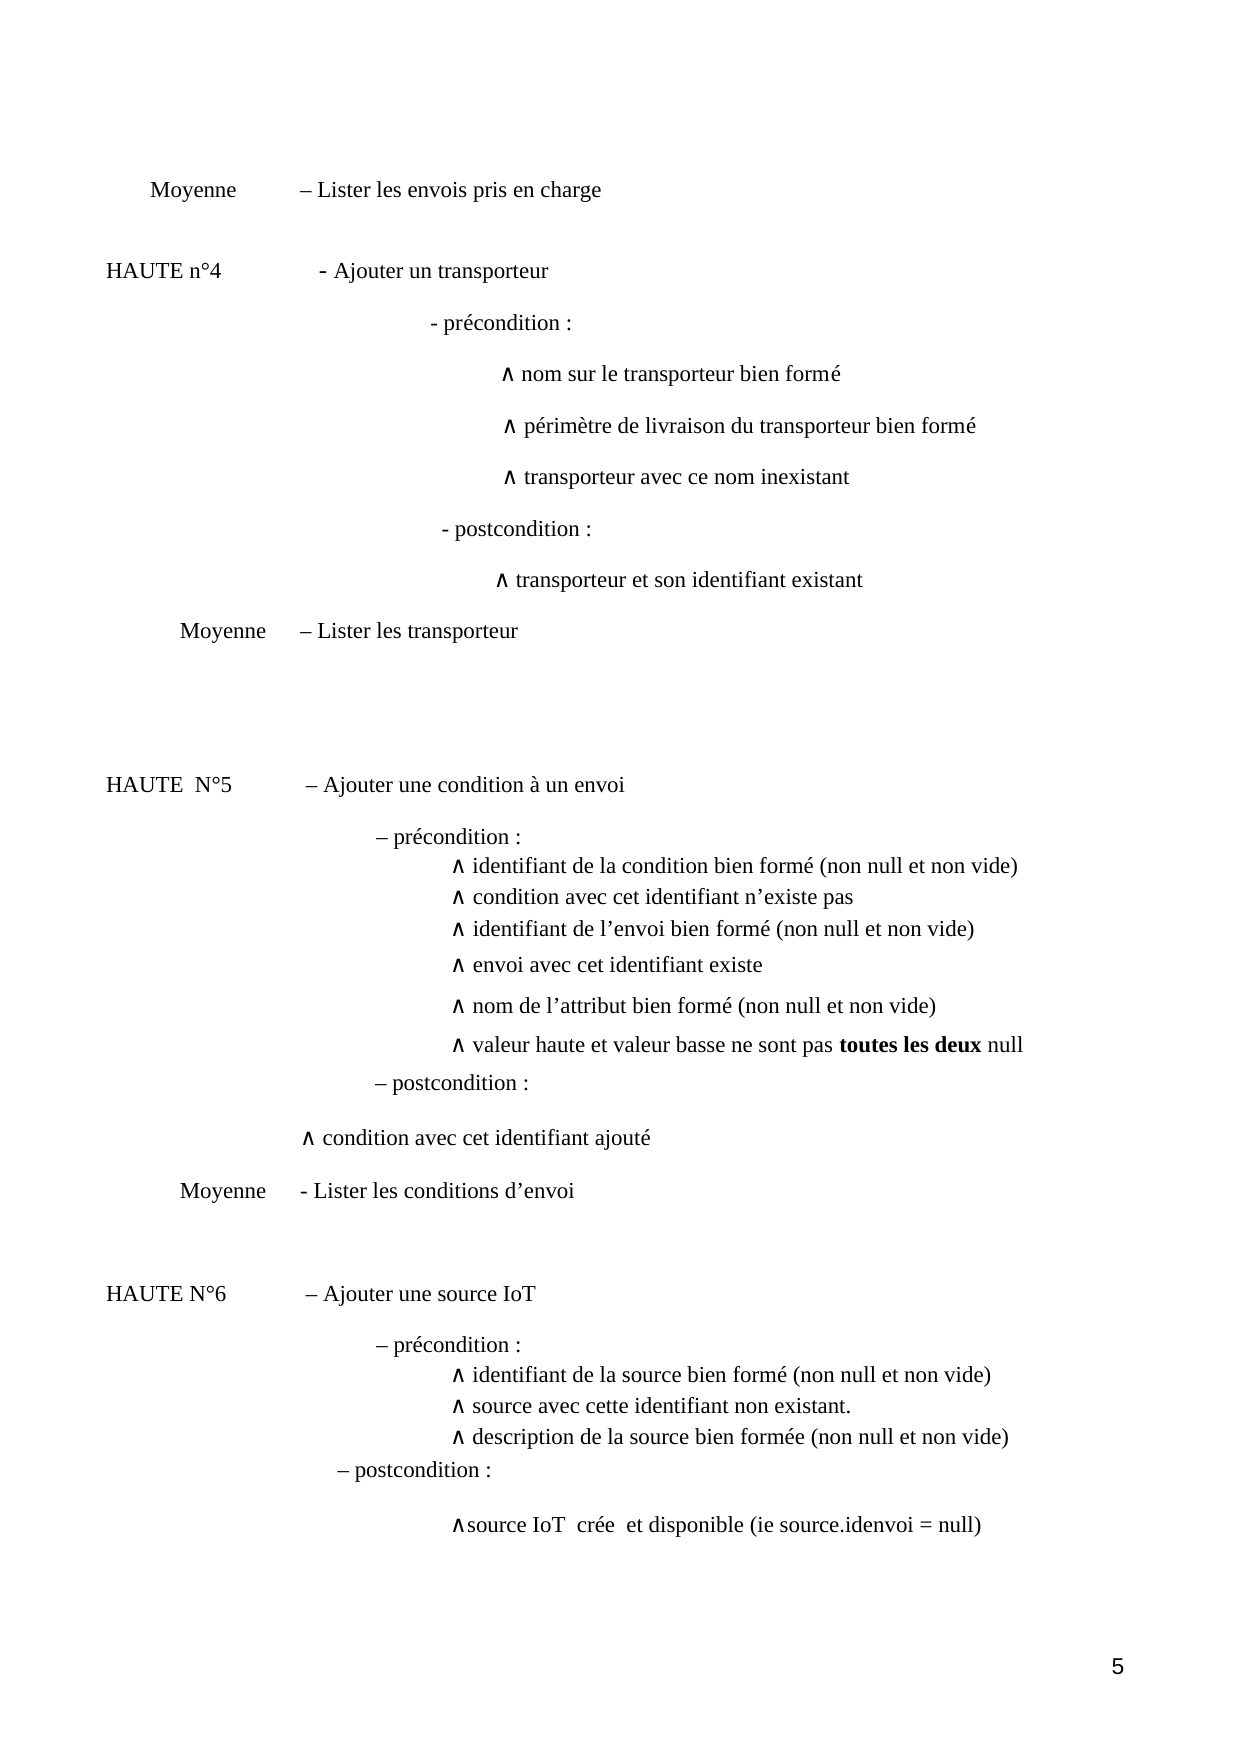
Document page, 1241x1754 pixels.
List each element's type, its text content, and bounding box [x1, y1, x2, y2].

text ∧ périmètre de livraison du transporteur bien formé [150, 412, 1124, 438]
text ∧ transporteur avec ce nom inexistant [150, 463, 1124, 489]
text ∧ description de la source bien formée (non null et non vide) [376, 1420, 1124, 1451]
text ∧ condition avec cet identifiant ajouté [106, 1121, 1124, 1152]
text Moyenne – Lister les envois pris en charge [106, 176, 1124, 203]
text HAUTE n°4 - Ajouter un transporteur [106, 255, 1124, 284]
text ∧ identifiant de la source bien formé (non null et non vide) [376, 1357, 1124, 1389]
text ∧ envoi avec cet identifiant existe [306, 948, 1124, 979]
text ∧ transporteur et son identifiant existant [150, 566, 1124, 592]
text - postcondition : [150, 514, 1124, 541]
text ∧ condition avec cet identifiant n’existe pas [376, 880, 1124, 912]
text ∧ identifiant de l’envoi bien formé (non null et non vide) [376, 912, 1124, 943]
text ∧ valeur haute et valeur basse ne sont pas toutes les deux null [306, 1031, 1124, 1057]
text – précondition : [376, 823, 1124, 849]
text ∧ identifiant de la condition bien formé (non null et non vide) [376, 849, 1124, 880]
text ∧ nom de l’attribut bien formé (non null et non vide) [306, 992, 1124, 1018]
text – postcondition : [306, 1069, 1124, 1096]
text – postcondition : [306, 1456, 1124, 1483]
text HAUTE N°5 – Ajouter une condition à un envoi [106, 771, 1124, 798]
text - précondition : [150, 309, 1124, 336]
text HAUTE N°6 – Ajouter une source IoT [106, 1280, 1124, 1306]
text ∧source IoT crée et disponible (ie source.idenvoi = null) [106, 1508, 1124, 1539]
text ∧ nom sur le transporteur bien formé [150, 361, 1124, 387]
text Moyenne – Lister les transporteur [106, 617, 1124, 644]
text Moyenne - Lister les conditions d’envoi [106, 1177, 1124, 1203]
text ∧ source avec cette identifiant non existant. [376, 1389, 1124, 1420]
text – précondition : [376, 1331, 1124, 1357]
